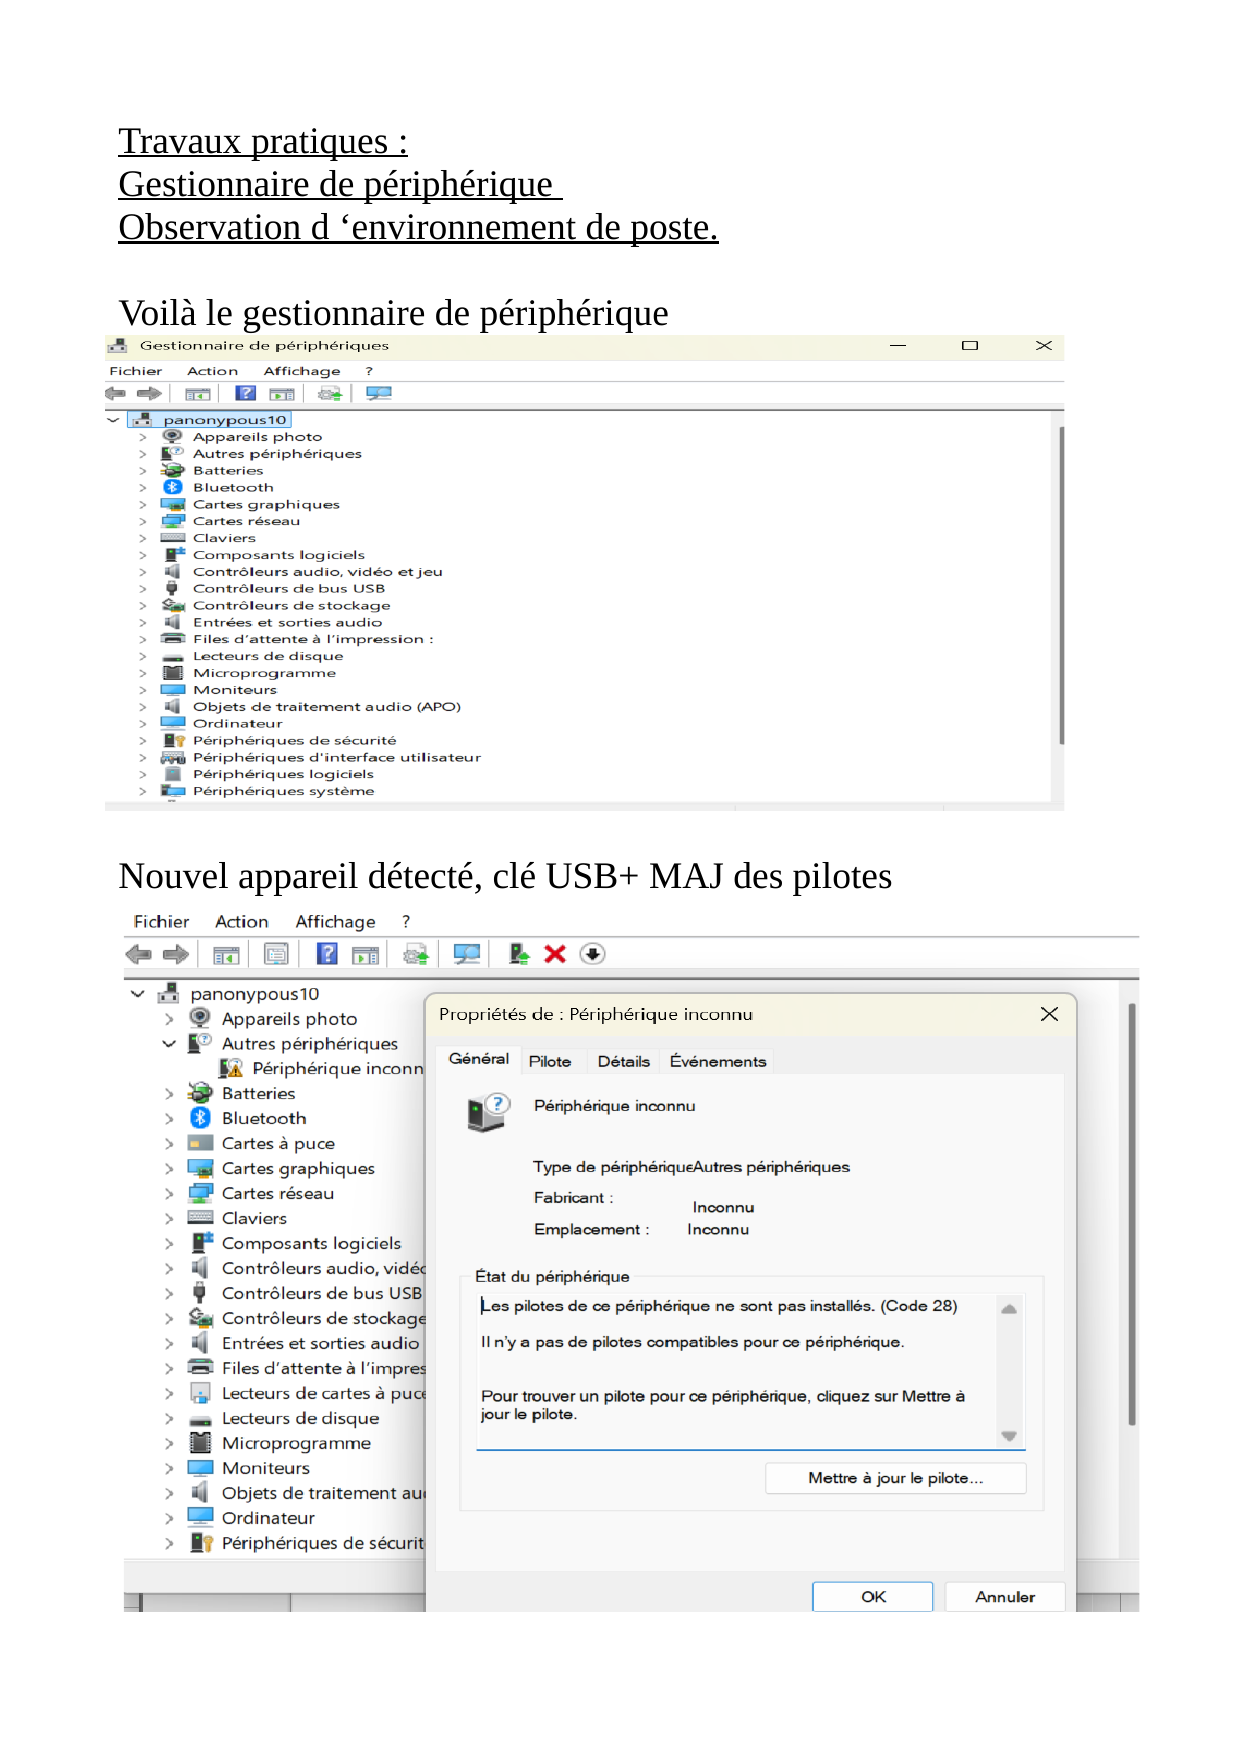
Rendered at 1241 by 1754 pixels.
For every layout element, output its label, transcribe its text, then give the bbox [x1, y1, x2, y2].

text Voilà le gestionnaire de périphérique [118, 291, 1122, 334]
text Travaux pratiques : [118, 118, 1122, 161]
text Gestionnaire de périphérique [118, 161, 1122, 204]
text Nouvel appareil détecté, clé USB+ MAJ des pilotes [118, 853, 1122, 896]
picture [105, 335, 1065, 811]
picture [123, 915, 1140, 1612]
text Observation d ‘environnement de poste. [118, 204, 1122, 247]
